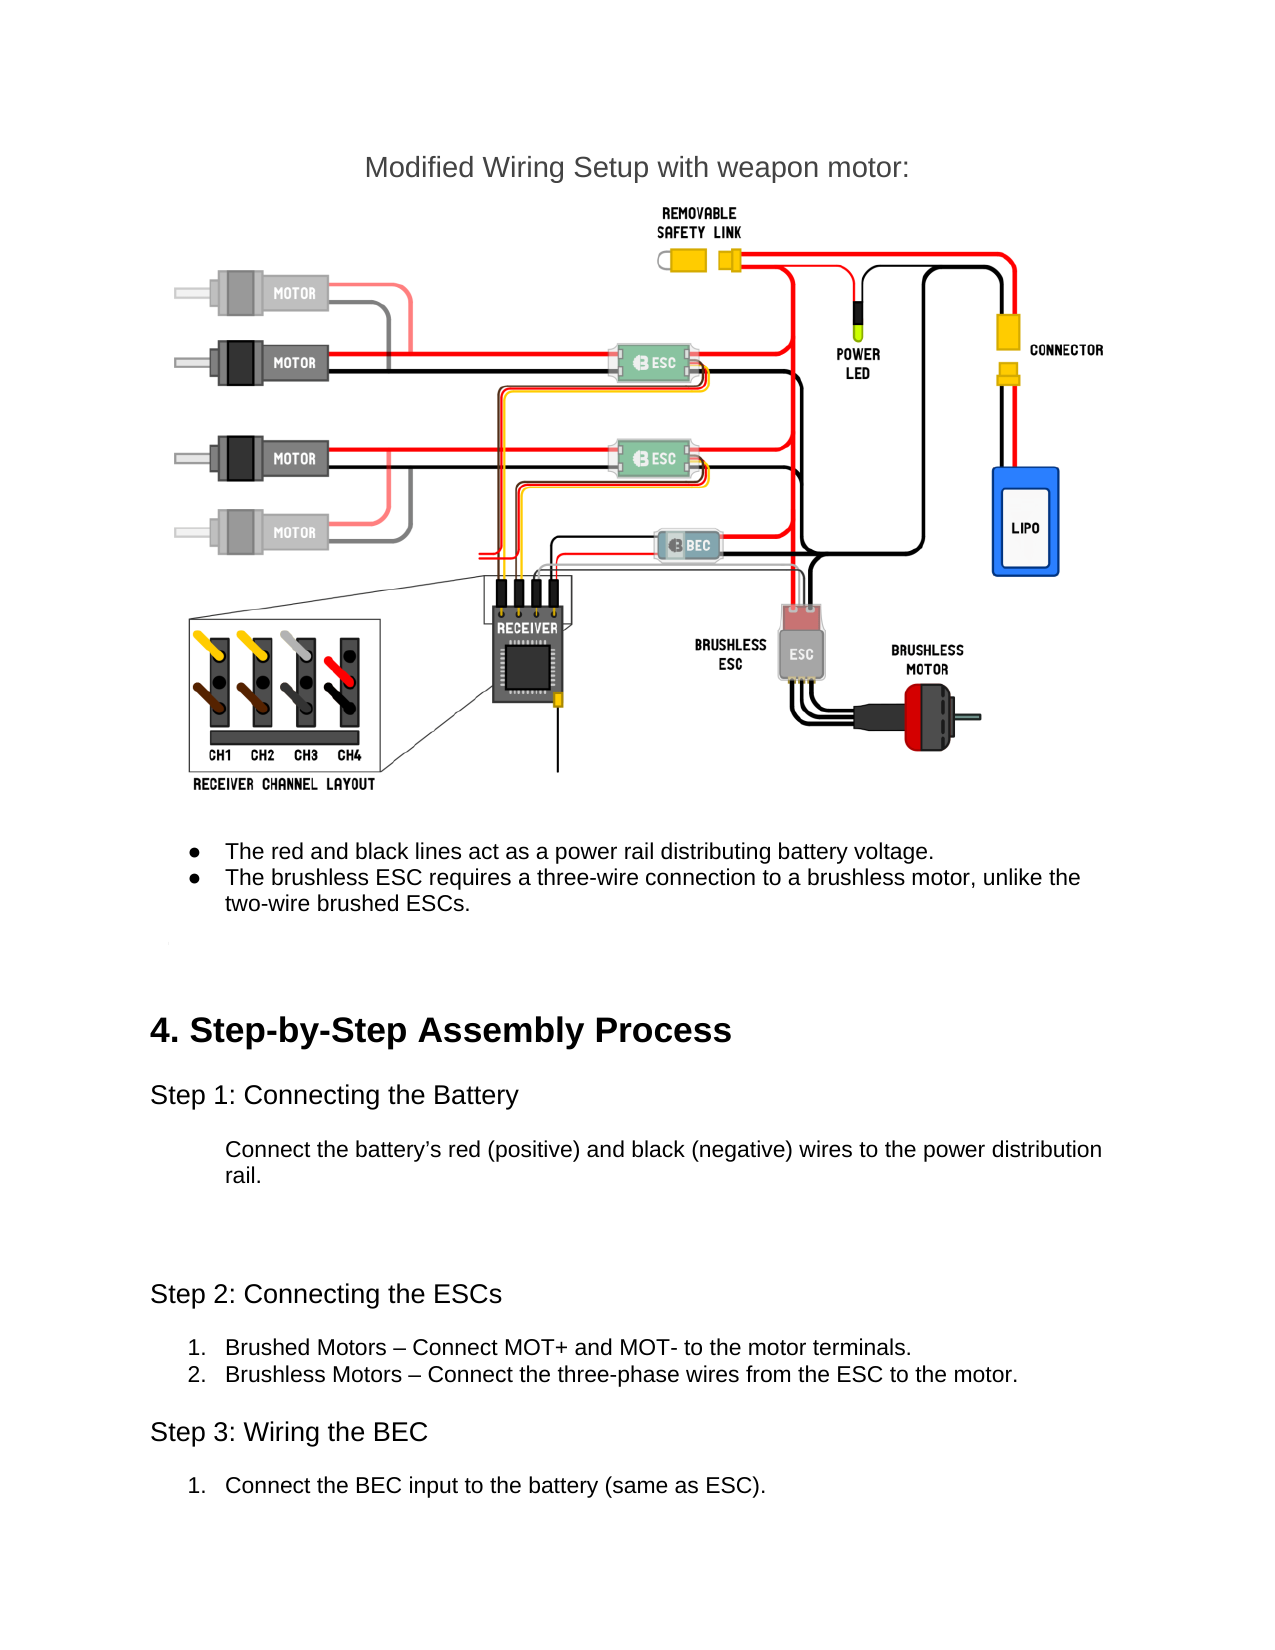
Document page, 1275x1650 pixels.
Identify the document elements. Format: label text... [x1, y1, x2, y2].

subtitle 4. Step-by-Step Assembly Process [150, 1009, 1125, 1050]
subtitle Modified Wiring Setup with weapon motor: [150, 150, 1125, 183]
list Brushless Motors – Connect the three-phase wires from the ESC to the motor. [187, 1361, 1125, 1387]
list Connect the BEC input to the battery (same as ESC). [187, 1472, 1125, 1499]
picture [150, 183, 1125, 813]
text Connect the battery’s red (positive) and black (negative) wires to the power distribution rail. [225, 1136, 1125, 1188]
list The brushless ESC requires a three-wire connection to a brushless motor, unlike the two-wire brushed ESCs. [187, 864, 1125, 917]
subtitle Step 3: Wiring the BEC [150, 1416, 1125, 1447]
list The red and black lines act as a power rail distributing battery voltage. [187, 838, 1125, 864]
list Brushed Motors – Connect MOT+ and MOT- to the motor terminals. [187, 1334, 1125, 1361]
subtitle Step 2: Connecting the ESCs [150, 1278, 1125, 1309]
subtitle Step 1: Connecting the Battery [150, 1079, 1125, 1111]
